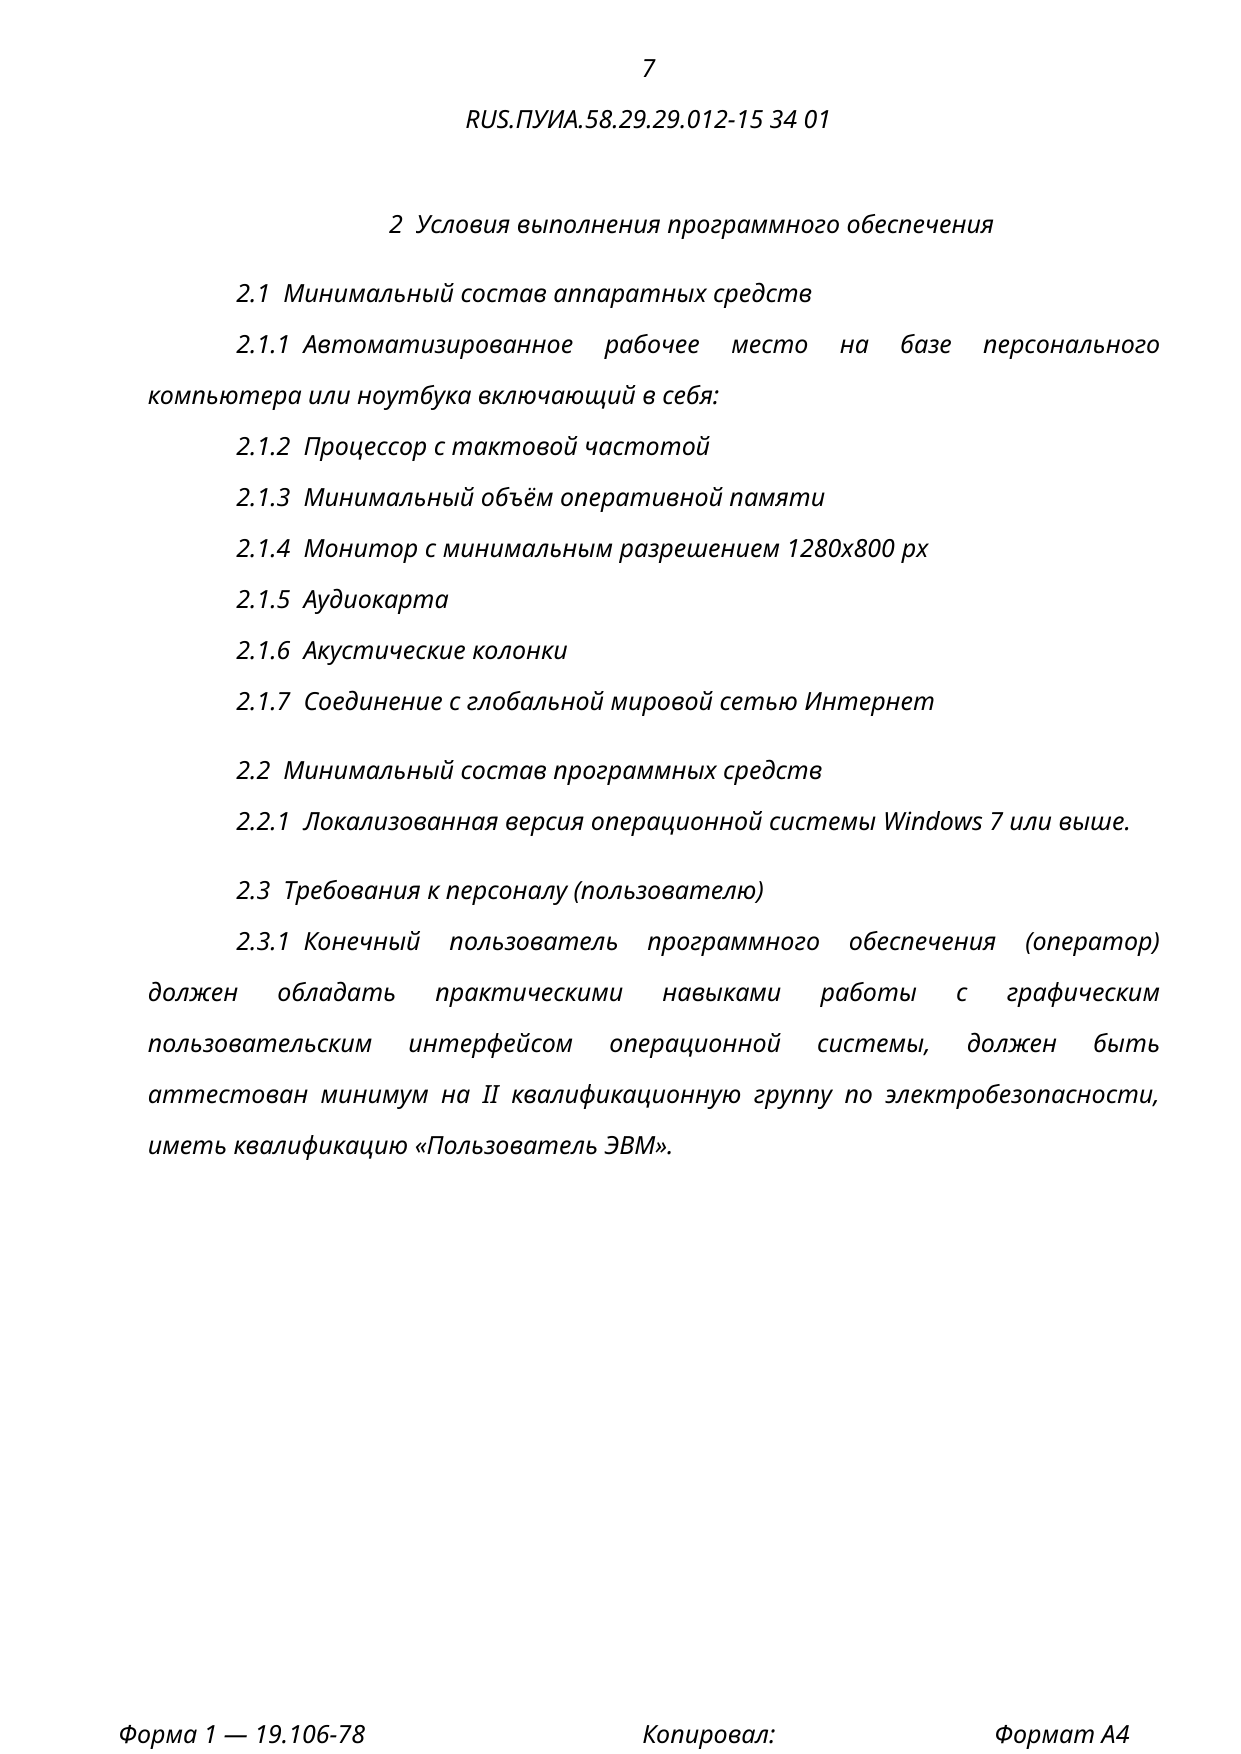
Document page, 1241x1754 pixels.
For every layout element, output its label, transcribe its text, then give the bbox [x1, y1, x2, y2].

subtitle Соединение с глобальной мировой сетью Интернет [148, 684, 1163, 718]
subtitle Автоматизированное рабочее место на базе персонального компьютера или ноутбука включающий в себя: [148, 326, 1163, 412]
subtitle Монитор с минимальным разрешением 1280х800 px [148, 531, 1163, 565]
subtitle Минимальный состав программных средств [148, 752, 1163, 787]
subtitle Требования к персоналу (пользователю) [148, 872, 1163, 906]
subtitle Локализованная версия операционной системы Windows 7 или выше. [148, 803, 1163, 838]
subtitle Конечный пользователь программного обеспечения (оператор) должен обладать практическими навыками работы с графическим пользовательским интерфейсом операционной системы, должен быть аттестован минимум на II квалификационную группу по электробезопасности, иметь квалификацию «Пользователь ЭВМ». [148, 923, 1163, 1162]
subtitle Минимальный объём оперативной памяти [148, 479, 1163, 514]
subtitle Условия выполнения программного обеспечения [148, 207, 1163, 241]
subtitle Минимальный состав аппаратных средств [148, 275, 1163, 309]
subtitle Аудиокарта [148, 582, 1163, 616]
subtitle Процессор с тактовой частотой [148, 428, 1163, 463]
subtitle Акустические колонки [148, 633, 1163, 667]
